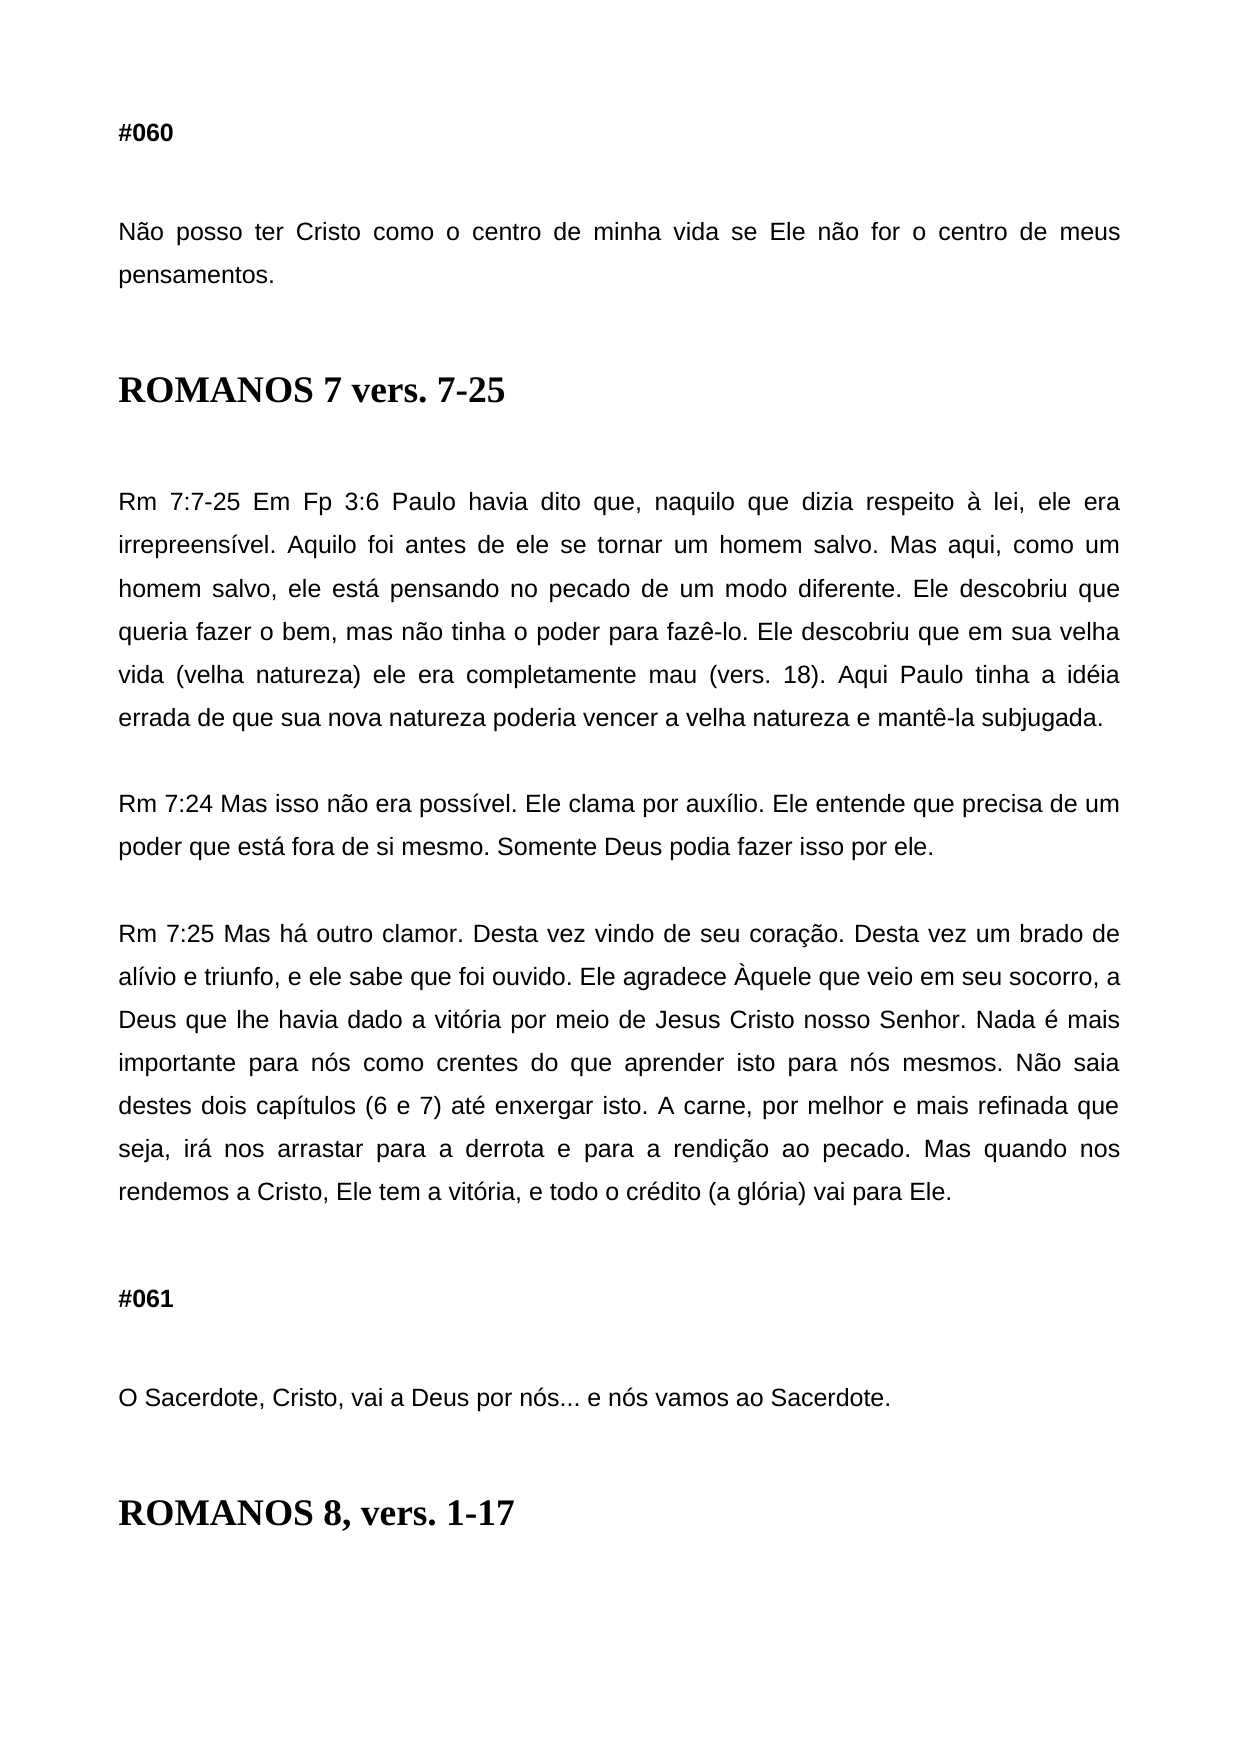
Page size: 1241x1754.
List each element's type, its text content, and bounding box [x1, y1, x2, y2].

text O Sacerdote, Cristo, vai a Deus por nós... e nós vamos ao Sacerdote. [118, 1383, 1122, 1412]
text Não posso ter Cristo como o centro de minha vida se Ele não for o centro de meus pensamentos. [118, 217, 1122, 289]
text Rm 7:7-25 Em Fp 3:6 Paulo havia dito que, naquilo que dizia respeito à lei, ele era irrepreensível. Aquilo foi antes de ele se tornar um homem salvo. Mas aqui, como um homem salvo, ele está pensando no pecado de um modo diferente. Ele descobriu que queria fazer o bem, mas não tinha o poder para fazê-lo. Ele descobriu que em sua velha vida (velha natureza) ele era completamente mau (vers. 18). Aqui Paulo tinha a idéia errada de que sua nova natureza poderia vencer a velha natureza e mantê-la subjugada. [118, 487, 1122, 732]
subtitle ROMANOS 8, vers. 1-17 [118, 1490, 1122, 1533]
text Rm 7:25 Mas há outro clamor. Desta vez vindo de seu coração. Desta vez um brado de alívio e triunfo, e ele sabe que foi ouvido. Ele agradece Àquele que veio em seu socorro, a Deus que lhe havia dado a vitória por meio de Jesus Cristo nosso Senhor. Nada é mais importante para nós como crentes do que aprender isto para nós mesmos. Não saia destes dois capítulos (6 e 7) até enxergar isto. A carne, por melhor e mais refinada que seja, irá nos arrastar para a derrota e para a rendição ao pecado. Mas quando nos rendemos a Cristo, Ele tem a vitória, e todo o crédito (a glória) vai para Ele. [118, 919, 1122, 1206]
subtitle ROMANOS 7 vers. 7-25 [118, 367, 1122, 410]
subtitle #060 [118, 118, 1122, 147]
subtitle #061 [118, 1284, 1122, 1313]
text Rm 7:24 Mas isso não era possível. Ele clama por auxílio. Ele entende que precisa de um poder que está fora de si mesmo. Somente Deus podia fazer isso por ele. [118, 789, 1122, 861]
